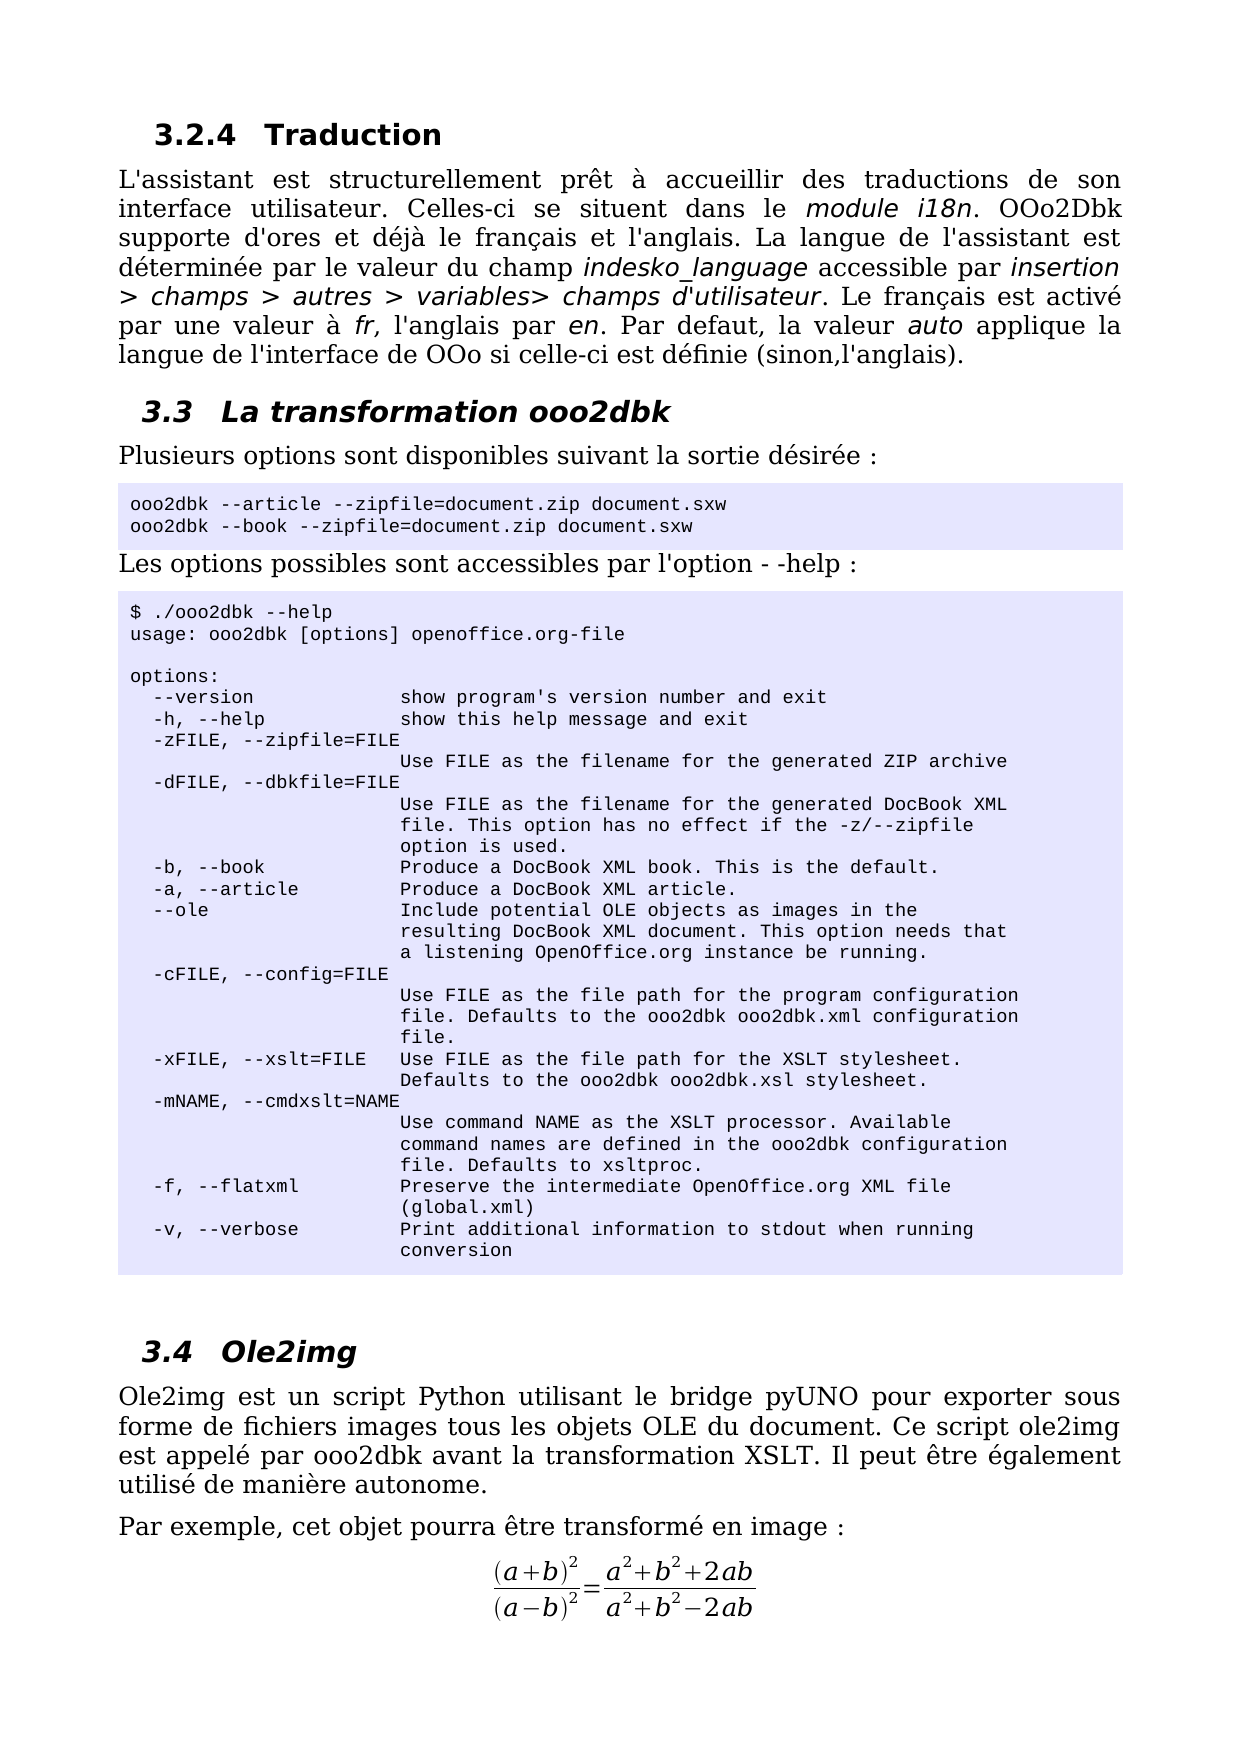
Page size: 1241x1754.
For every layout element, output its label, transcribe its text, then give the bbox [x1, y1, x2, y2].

list -a, --article Produce a DocBook XML article. [119, 868, 1122, 889]
list ooo2dbk --article --zipfile=document.zip document.sxw [119, 484, 1122, 504]
list -v, --verbose Print additional information to stdout when running [119, 1208, 1122, 1229]
list ooo2dbk --book --zipfile=document.zip document.sxw [119, 504, 1122, 549]
list file. [119, 1016, 1122, 1038]
list -f, --flatxml Preserve the intermediate OpenOffice.org XML file [119, 1165, 1122, 1186]
list command names are defined in the ooo2dbk configuration [119, 1123, 1122, 1144]
text Plusieurs options sont disponibles suivant la sortie désirée : [118, 442, 1122, 471]
subtitle Ole2img [142, 1336, 1122, 1370]
list Use command NAME as the XSLT processor. Available [119, 1101, 1122, 1123]
list file. Defaults to xsltproc. [119, 1144, 1122, 1165]
list -mNAME, --cmdxslt=NAME [119, 1080, 1122, 1101]
subtitle Traduction [153, 118, 1122, 152]
list file. This option has no effect if the -z/--zipfile [119, 804, 1122, 825]
list Use FILE as the file path for the program configuration [119, 974, 1122, 995]
list -b, --book Produce a DocBook XML book. This is the default. [119, 846, 1122, 868]
list file. Defaults to the ooo2dbk ooo2dbk.xml configuration [119, 995, 1122, 1016]
list resulting DocBook XML document. This option needs that [119, 910, 1122, 931]
subtitle La transformation ooo2dbk [142, 395, 1122, 429]
list (global.xml) [119, 1186, 1122, 1208]
list a listening OpenOffice.org instance be running. [119, 931, 1122, 953]
text L'assistant est structurellement prêt à accueillir des traductions de son interface utilisateur. Celles-ci se situent dans le module i18n. OOo2Dbk supporte d'ores et déjà le français et l'anglais. La langue de l'assistant est déterminée par le valeur du champ indesko_language accessible par insertion > champs > autres > variables> champs d'utilisateur. Le français est activé par une valeur à fr, l'anglais par en. Par defaut, la valeur auto applique la langue de l'interface de OOo si celle-ci est définie (sinon,l'anglais). [118, 165, 1122, 370]
text Ole2img est un script Python utilisant le bridge pyUNO pour exporter sous forme de fichiers images tous les objets OLE du document. Ce script ole2img est appelé par ooo2dbk avant la transformation XSLT. Il peut être également utilisé de manière autonome. [118, 1382, 1122, 1499]
list --version show program's version number and exit [119, 676, 1122, 698]
list -h, --help show this help message and exit [119, 698, 1122, 719]
list -zFILE, --zipfile=FILE [119, 719, 1122, 740]
text Par exemple, cet objet pourra être transformé en image : [118, 1512, 1122, 1541]
list $ ./ooo2dbk --help [119, 592, 1122, 613]
list options: [119, 655, 1122, 676]
list usage: ooo2dbk [options] openoffice.org-file [119, 613, 1122, 634]
list Use FILE as the filename for the generated DocBook XML [119, 783, 1122, 804]
list -dFILE, --dbkfile=FILE [119, 761, 1122, 783]
list conversion [119, 1229, 1122, 1274]
list option is used. [119, 825, 1122, 846]
list -xFILE, --xslt=FILE Use FILE as the file path for the XSLT stylesheet. [119, 1038, 1122, 1059]
list Defaults to the ooo2dbk ooo2dbk.xsl stylesheet. [119, 1059, 1122, 1080]
list -cFILE, --config=FILE [119, 953, 1122, 974]
text Les options possibles sont accessibles par l'option - -help : [118, 550, 1122, 579]
list --ole Include potential OLE objects as images in the [119, 889, 1122, 910]
list Use FILE as the filename for the generated ZIP archive [119, 740, 1122, 761]
